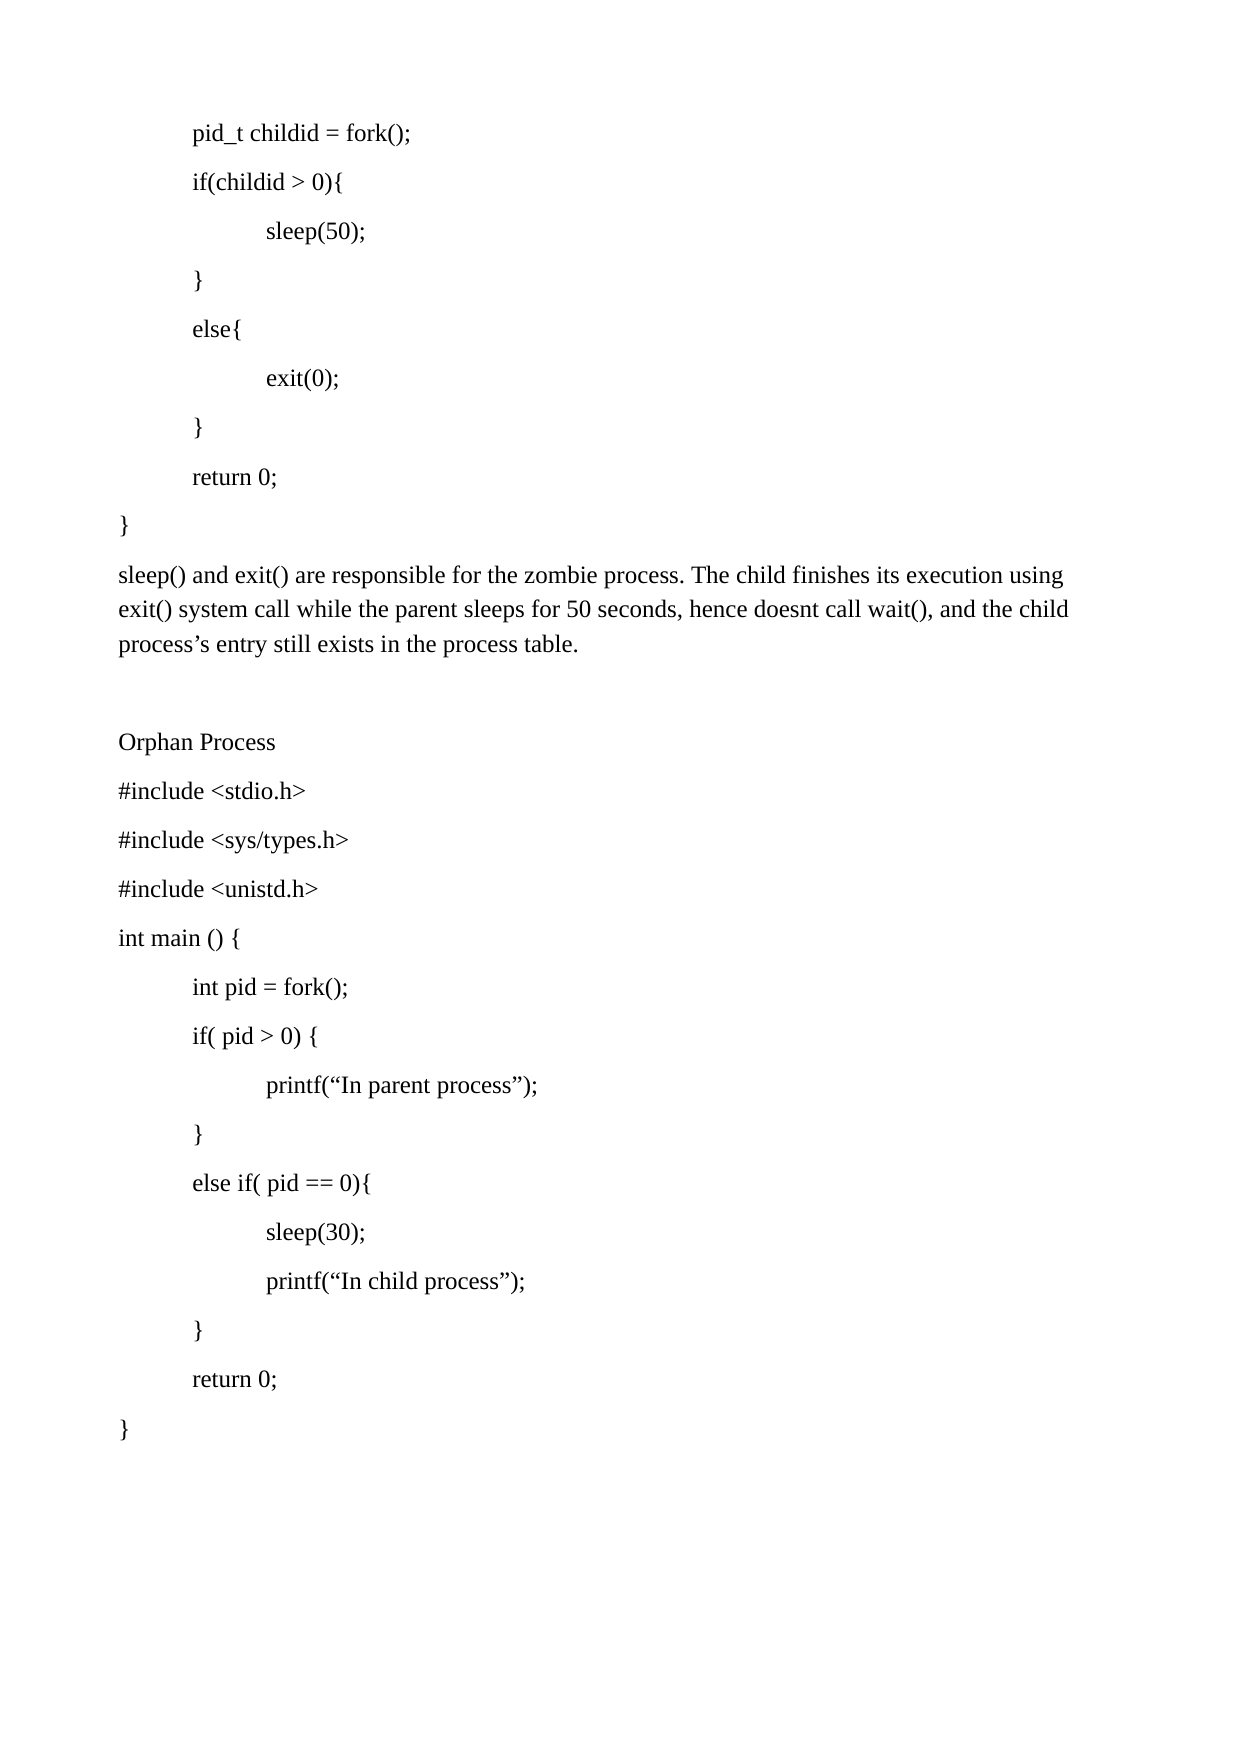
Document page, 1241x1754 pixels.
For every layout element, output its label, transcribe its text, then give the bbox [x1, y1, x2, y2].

text int main () { [118, 923, 1122, 952]
text else{ [118, 314, 1122, 343]
text #include <stdio.h> [118, 776, 1122, 804]
text printf(“In child process”); [118, 1266, 1122, 1295]
text sleep(50); [118, 216, 1122, 245]
text } [118, 1316, 1122, 1344]
text sleep(30); [118, 1217, 1122, 1246]
text sleep() and exit() are responsible for the zombie process. The child finishes its execution using exit() system call while the parent sleeps for 50 seconds, hence doesnt call wait(), and the child process’s entry still exists in the process table. [118, 560, 1122, 657]
text return 0; [118, 462, 1122, 490]
text else if( pid == 0){ [118, 1168, 1122, 1197]
text } [118, 511, 1122, 539]
text #include <sys/types.h> [118, 825, 1122, 854]
text pid_t childid = fork(); [118, 118, 1122, 147]
text Orphan Process [118, 727, 1122, 756]
text return 0; [118, 1364, 1122, 1393]
text } [118, 1119, 1122, 1148]
text printf(“In parent process”); [118, 1070, 1122, 1099]
text exit(0); [118, 363, 1122, 392]
text } [118, 265, 1122, 294]
text } [118, 412, 1122, 441]
text int pid = fork(); [118, 972, 1122, 1001]
text if(childid > 0){ [118, 167, 1122, 196]
text } [118, 1414, 1122, 1442]
text #include <unistd.h> [118, 874, 1122, 903]
text if( pid > 0) { [118, 1021, 1122, 1050]
